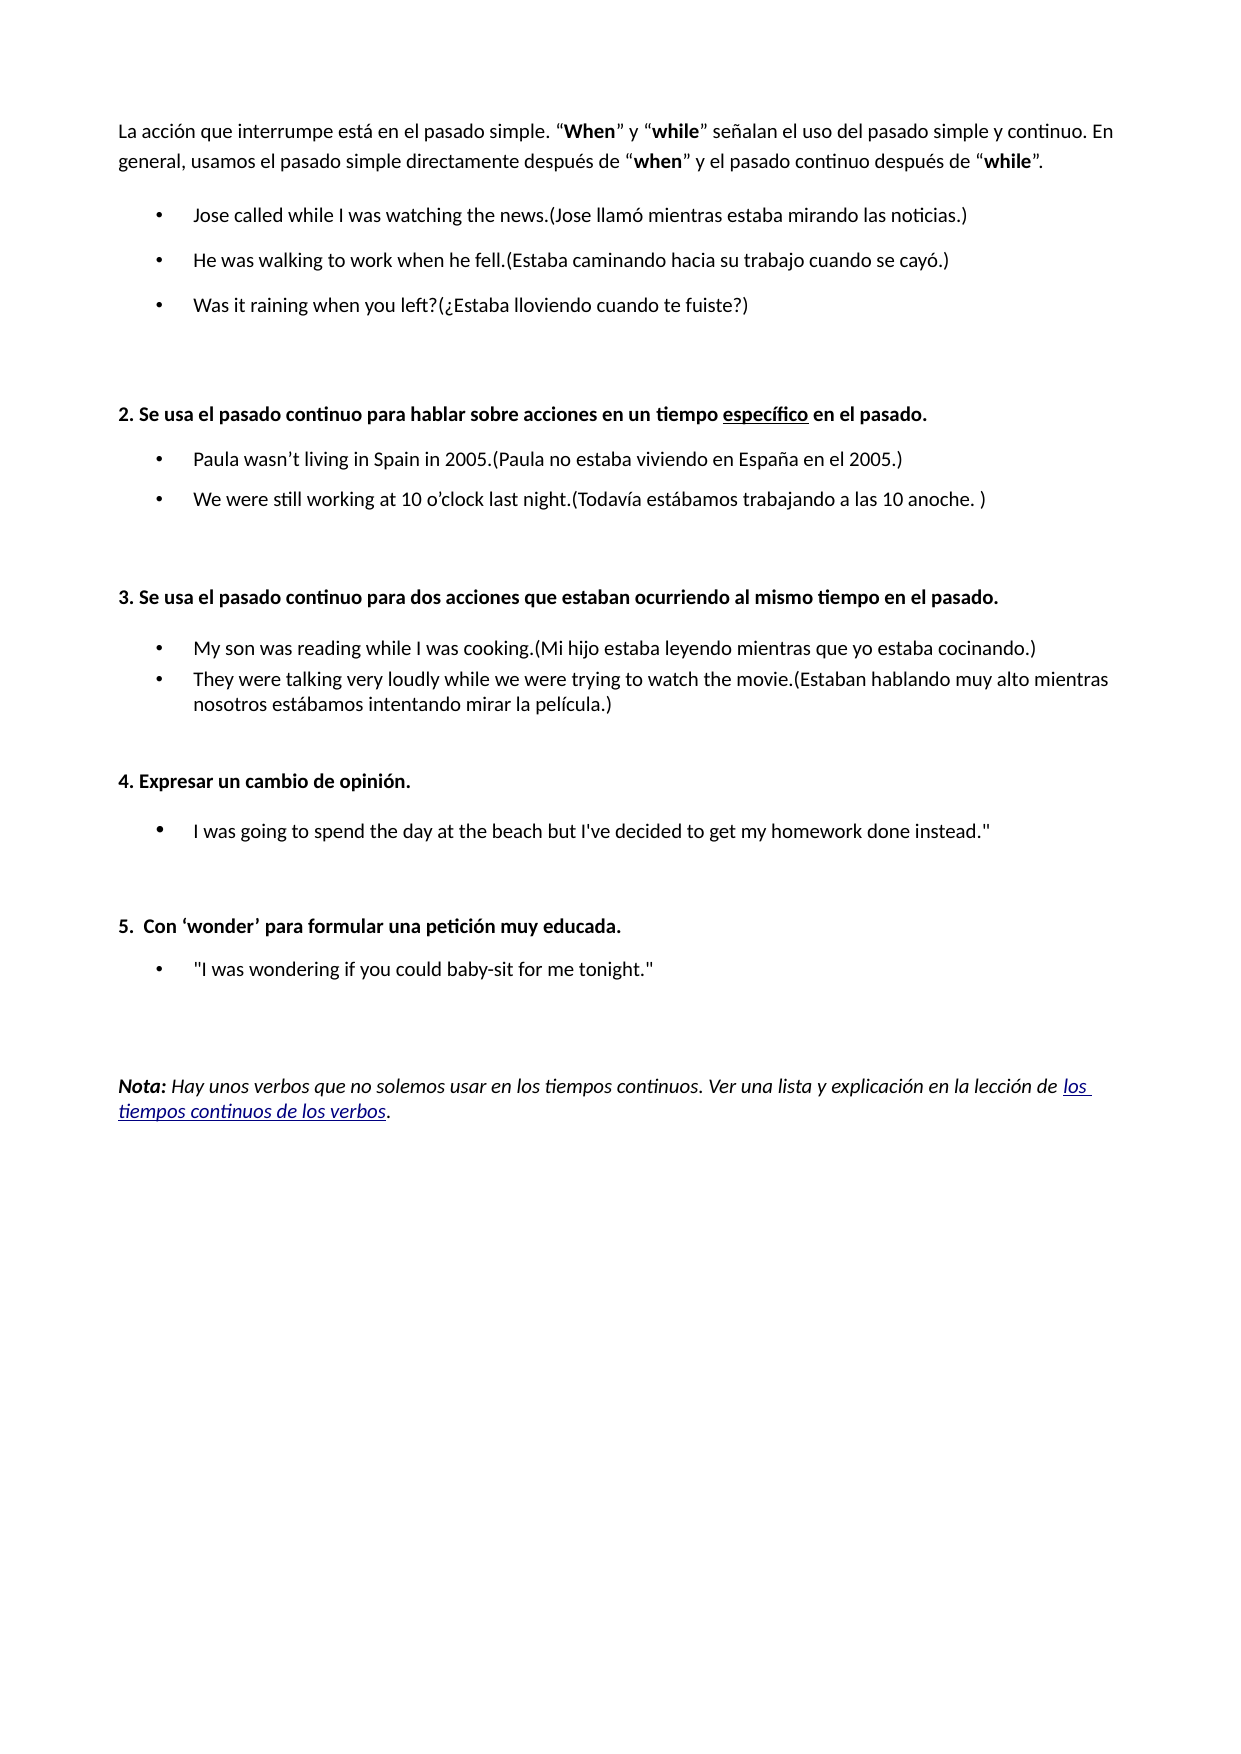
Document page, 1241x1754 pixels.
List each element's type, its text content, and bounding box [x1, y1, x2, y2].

list My son was reading while I was cooking.(Mi hijo estaba leyendo mientras que yo estaba cocinando.) [156, 635, 1122, 660]
text 4. Expresar un cambio de opinión. [118, 768, 1122, 793]
list Was it raining when you left?(¿Estaba lloviendo cuando te fuiste?) [156, 293, 1122, 318]
text La acción que interrumpe está en el pasado simple. “When” y “while” señalan el uso del pasado simple y continuo. En general, usamos el pasado simple directamente después de “when” y el pasado continuo después de “while”. [118, 118, 1122, 174]
text 5. Con ‘wonder’ para formular una petición muy educada. [118, 913, 1122, 938]
list He was walking to work when he fell.(Estaba caminando hacia su trabajo cuando se cayó.) [156, 248, 1122, 273]
list "I was wondering if you could baby-sit for me tonight." [156, 956, 1122, 981]
list Paula wasn’t living in Spain in 2005.(Paula no estaba viviendo en España en el 2005.) [156, 446, 1122, 471]
list We were still working at 10 o’clock last night.(Todavía estábamos trabajando a las 10 anoche. ) [156, 486, 1122, 511]
list They were talking very loudly while we were trying to watch the movie.(Estaban hablando muy alto mientras nosotros estábamos intentando mirar la película.) [156, 666, 1122, 717]
text 3. Se usa el pasado continuo para dos acciones que estaban ocurriendo al mismo tiempo en el pasado. [118, 584, 1122, 609]
text 2. Se usa el pasado continuo para hablar sobre acciones en un tiempo específico en el pasado. [118, 401, 1122, 426]
text Nota: Hay unos verbos que no solemos usar en los tiempos continuos. Ver una lista y explicación en la lección de los tiempos continuos de los verbos. [118, 1073, 1122, 1124]
list Jose called while I was watching the news.(Jose llamó mientras estaba mirando las noticias.) [156, 203, 1122, 228]
list I was going to spend the day at the beach but I've decided to get my homework done instead." [156, 819, 1122, 844]
